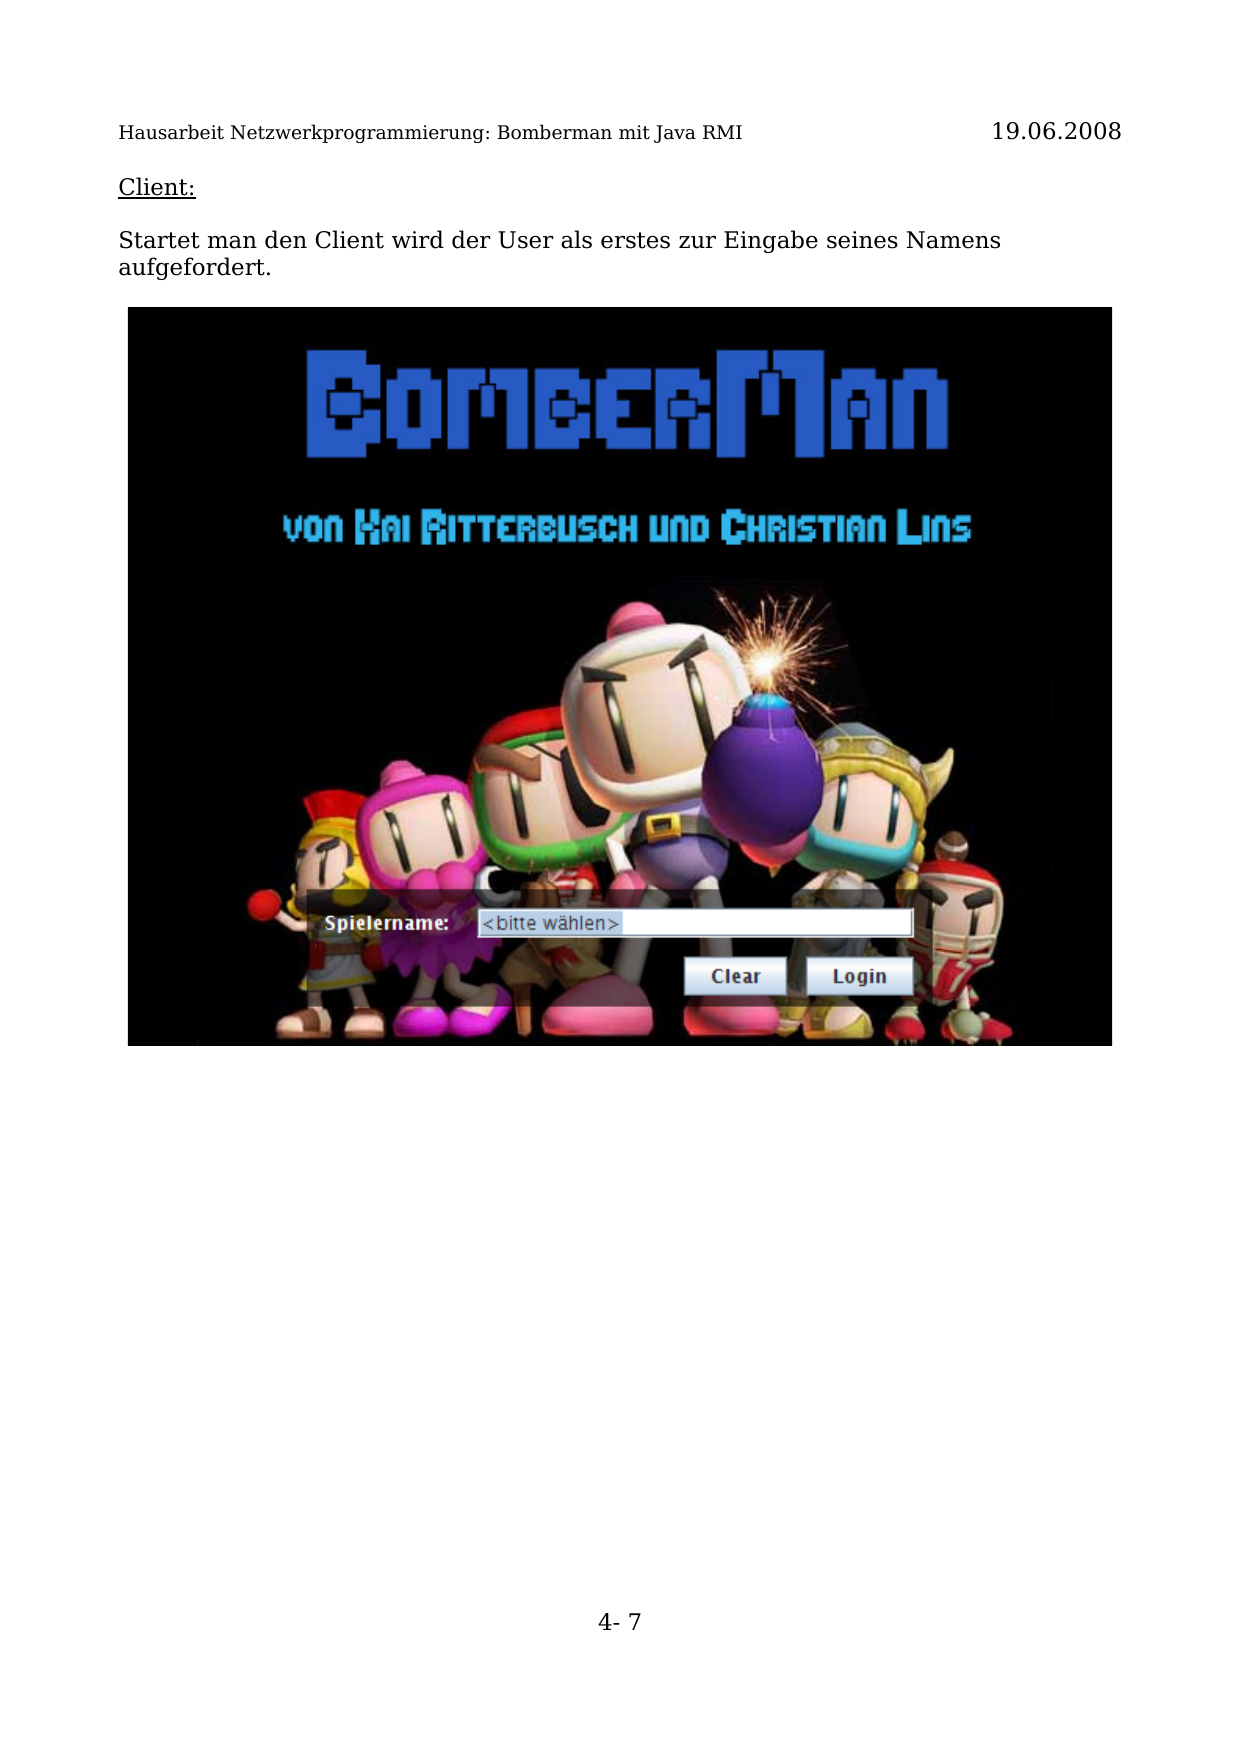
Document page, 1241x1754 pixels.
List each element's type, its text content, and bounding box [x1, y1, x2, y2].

picture [127, 307, 1113, 1046]
text Startet man den Client wird der User als erstes zur Eingabe seines Namens aufgefordert. [118, 228, 1122, 281]
text Client: [118, 174, 1122, 201]
